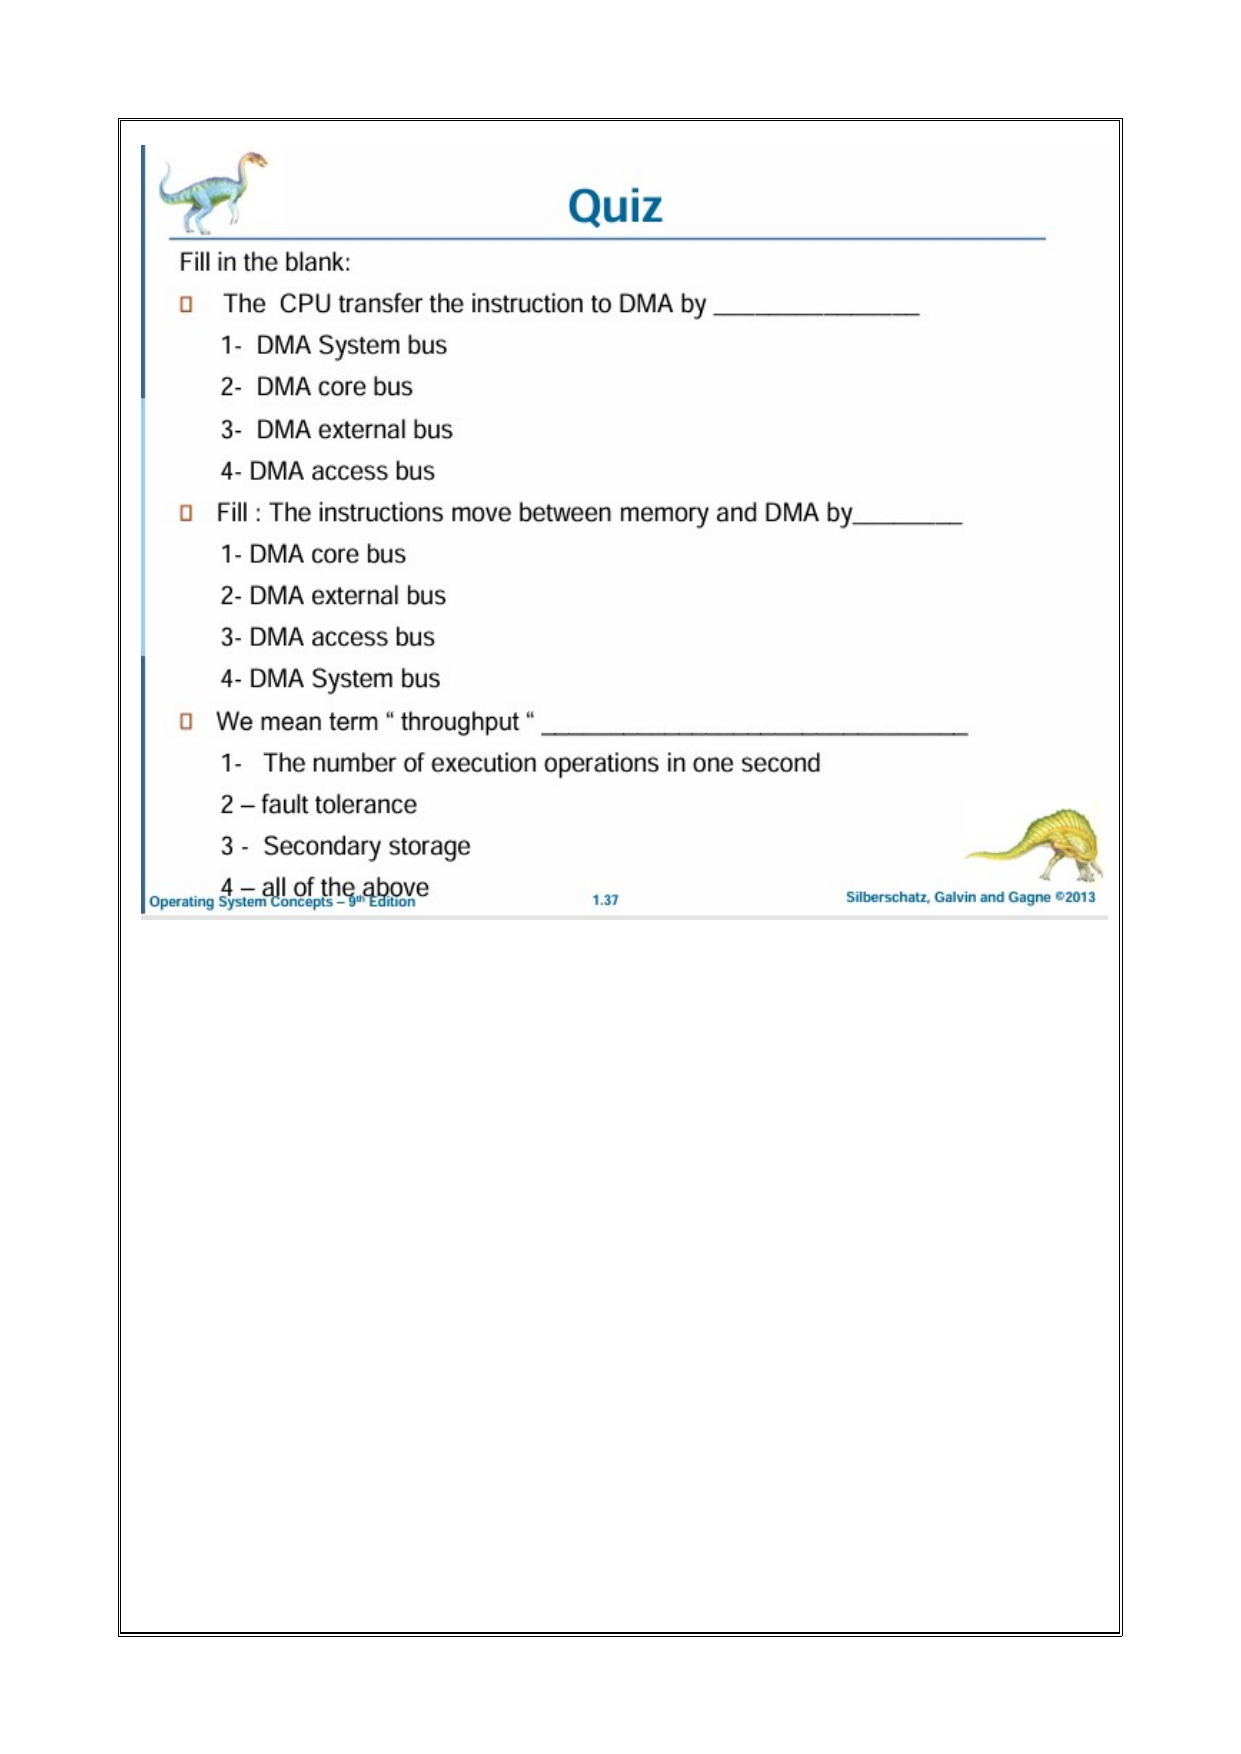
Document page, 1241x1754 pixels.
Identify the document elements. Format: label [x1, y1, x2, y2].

picture [141, 145, 1109, 920]
